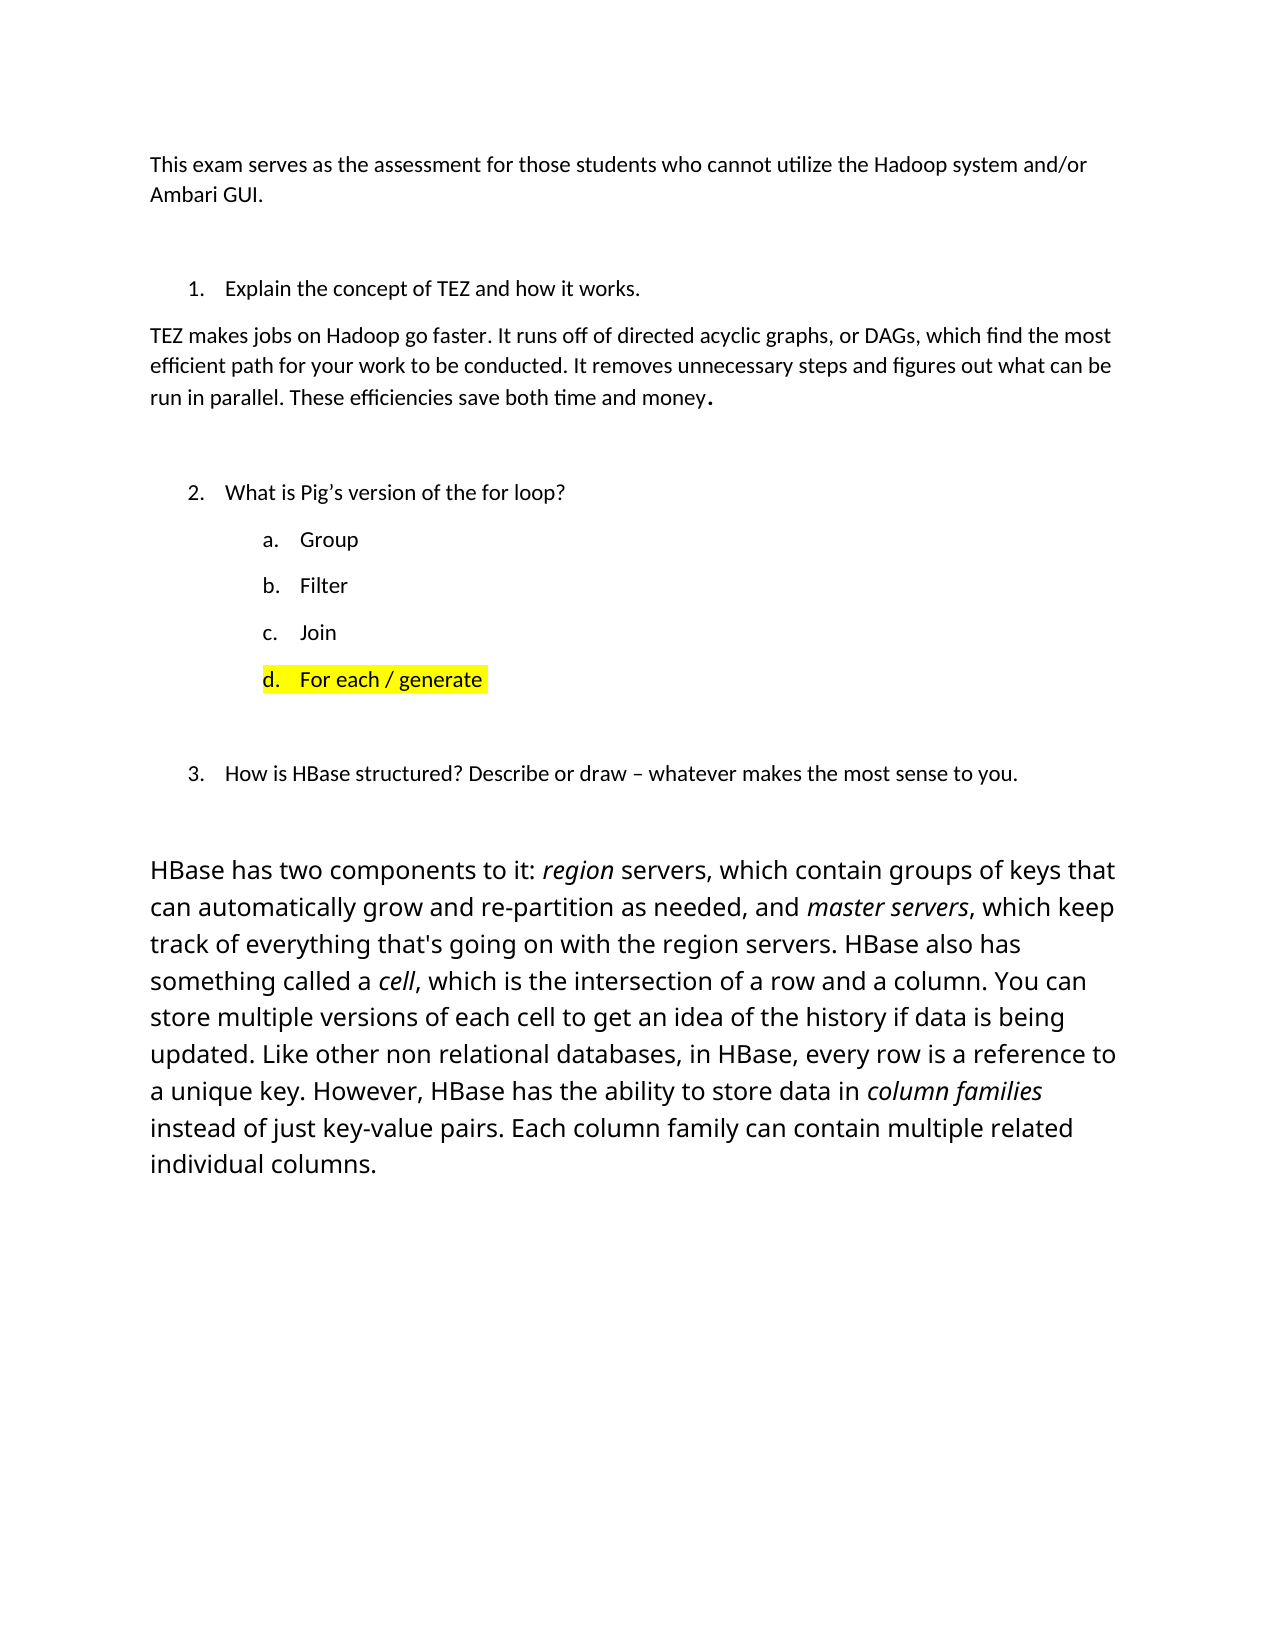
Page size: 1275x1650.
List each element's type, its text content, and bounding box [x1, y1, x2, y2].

list What is Pig’s version of the for loop? [187, 478, 1125, 506]
list For each / generate [262, 665, 1125, 693]
list Group [262, 525, 1125, 553]
list How is HBase structured? Describe or draw – whatever makes the most sense to you. [187, 759, 1125, 787]
list Join [262, 618, 1125, 647]
text This exam serves as the assessment for those students who cannot utilize the Hadoop system and/or Ambari GUI. [150, 150, 1125, 208]
text HBase has two components to it: region servers, which contain groups of keys that can automatically grow and re-partition as needed, and master servers, which keep track of everything that's going on with the region servers. HBase also has something called a cell, which is the intersection of a row and a column. You can store multiple versions of each cell to get an idea of the history if data is being updated. Like other non relational databases, in HBase, every row is a reference to a unique key. However, HBase has the ability to store data in column families instead of just key-value pairs. Each column family can contain multiple related individual columns. [150, 853, 1125, 1181]
list Filter [262, 572, 1125, 600]
text TEZ makes jobs on Hadoop go faster. It runs off of directed acyclic graphs, or DAGs, which find the most efficient path for your work to be conducted. It removes unnecessary steps and figures out what can be run in parallel. These efficiencies save both time and money. [150, 321, 1125, 412]
list Explain the concept of TEZ and how it works. [187, 274, 1125, 302]
